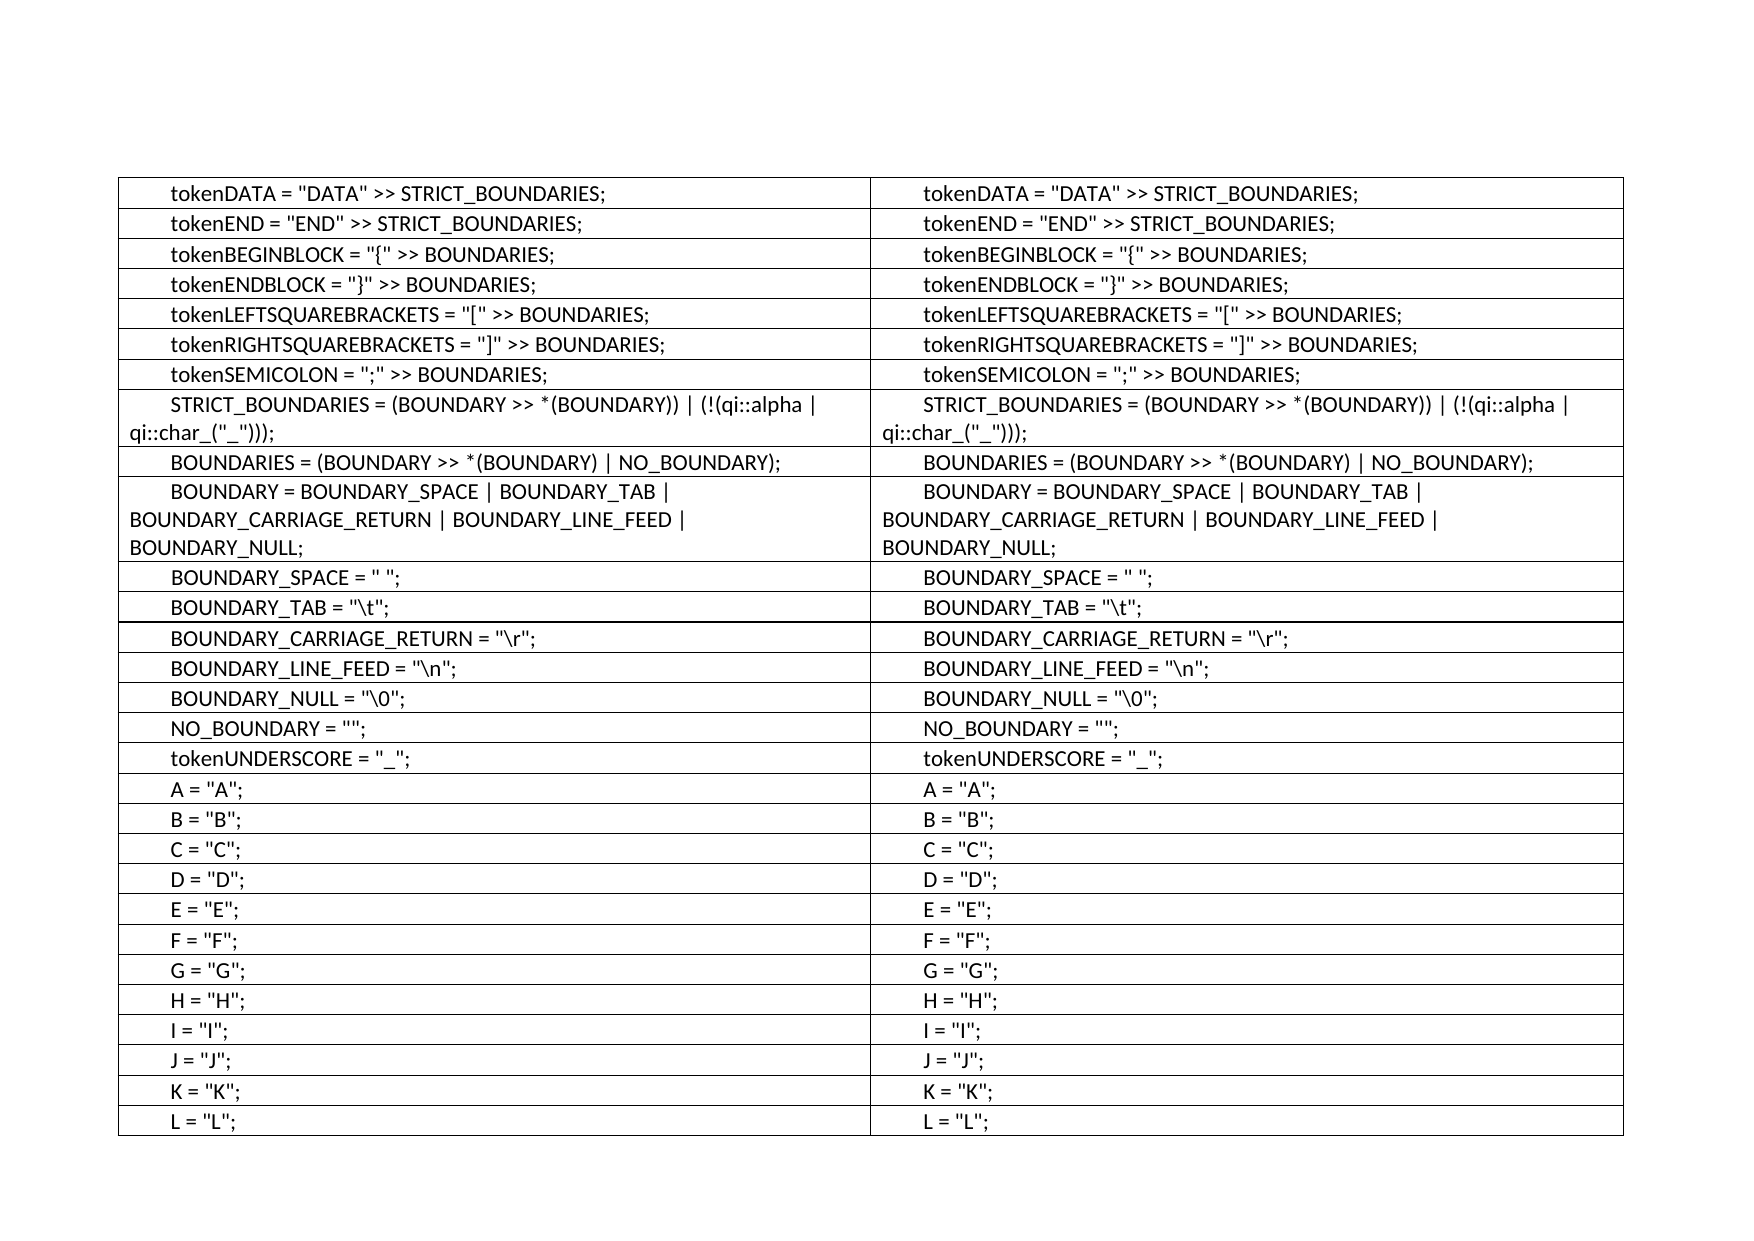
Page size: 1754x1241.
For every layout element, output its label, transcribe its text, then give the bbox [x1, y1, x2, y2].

table_cell tokenENDBLOCK = "}" >> BOUNDARIES; [871, 269, 1623, 298]
table_cell BOUNDARY_SPACE = " "; [119, 562, 870, 591]
table_cell B = "B"; [119, 804, 870, 833]
table_cell NO_BOUNDARY = ""; [871, 713, 1623, 742]
table_cell BOUNDARY = BOUNDARY_SPACE | BOUNDARY_TAB | BOUNDARY_CARRIAGE_RETURN | BOUNDARY_LINE_FEED | BOUNDARY_NULL; [871, 477, 1623, 561]
table_cell tokenRIGHTSQUAREBRACKETS = "]" >> BOUNDARIES; [119, 329, 870, 358]
table_cell tokenRIGHTSQUAREBRACKETS = "]" >> BOUNDARIES; [871, 329, 1623, 358]
table_cell BOUNDARY_TAB = "\t"; [119, 592, 870, 621]
table_cell BOUNDARIES = (BOUNDARY >> *(BOUNDARY) | NO_BOUNDARY); [119, 447, 870, 476]
table_cell BOUNDARY_SPACE = " "; [871, 562, 1623, 591]
table_cell F = "F"; [119, 925, 870, 954]
table_cell BOUNDARY_CARRIAGE_RETURN = "\r"; [119, 623, 870, 652]
table_cell H = "H"; [119, 985, 870, 1014]
table_cell BOUNDARY_NULL = "\0"; [871, 683, 1623, 712]
table_cell G = "G"; [871, 955, 1623, 984]
table_cell tokenUNDERSCORE = "_"; [871, 743, 1623, 772]
table_cell tokenEND = "END" >> STRICT_BOUNDARIES; [871, 209, 1623, 238]
table_cell B = "B"; [871, 804, 1623, 833]
table_cell tokenLEFTSQUAREBRACKETS = "[" >> BOUNDARIES; [871, 299, 1623, 328]
table_cell tokenENDBLOCK = "}" >> BOUNDARIES; [119, 269, 870, 298]
table_cell tokenLEFTSQUAREBRACKETS = "[" >> BOUNDARIES; [119, 299, 870, 328]
table_cell BOUNDARY_CARRIAGE_RETURN = "\r"; [871, 623, 1623, 652]
table_cell K = "K"; [871, 1076, 1623, 1105]
table_cell F = "F"; [871, 925, 1623, 954]
table_cell C = "C"; [119, 834, 870, 863]
table_cell G = "G"; [119, 955, 870, 984]
table_cell STRICT_BOUNDARIES = (BOUNDARY >> *(BOUNDARY)) | (!(qi::alpha | qi::char_("_"))); [871, 390, 1623, 446]
table_cell J = "J"; [871, 1045, 1623, 1074]
table_cell J = "J"; [119, 1045, 870, 1074]
table_cell K = "K"; [119, 1076, 870, 1105]
table_cell D = "D"; [119, 864, 870, 893]
table_cell tokenSEMICOLON = ";" >> BOUNDARIES; [871, 360, 1623, 389]
table_cell tokenBEGINBLOCK = "{" >> BOUNDARIES; [119, 239, 870, 268]
table_cell I = "I"; [119, 1015, 870, 1044]
table_cell tokenSEMICOLON = ";" >> BOUNDARIES; [119, 360, 870, 389]
table_cell tokenEND = "END" >> STRICT_BOUNDARIES; [119, 209, 870, 238]
table_cell E = "E"; [119, 894, 870, 923]
table_cell BOUNDARY_TAB = "\t"; [871, 592, 1623, 621]
table_cell H = "H"; [871, 985, 1623, 1014]
table_cell BOUNDARY_NULL = "\0"; [119, 683, 870, 712]
table_cell E = "E"; [871, 894, 1623, 923]
table_cell BOUNDARY = BOUNDARY_SPACE | BOUNDARY_TAB | BOUNDARY_CARRIAGE_RETURN | BOUNDARY_LINE_FEED | BOUNDARY_NULL; [119, 477, 870, 561]
table_cell L = "L"; [871, 1106, 1623, 1135]
table_cell BOUNDARIES = (BOUNDARY >> *(BOUNDARY) | NO_BOUNDARY); [871, 447, 1623, 476]
table_cell tokenDATA = "DATA" >> STRICT_BOUNDARIES; [871, 178, 1623, 207]
table_cell I = "I"; [871, 1015, 1623, 1044]
table_cell L = "L"; [119, 1106, 870, 1135]
table_cell D = "D"; [871, 864, 1623, 893]
table_cell NO_BOUNDARY = ""; [119, 713, 870, 742]
table_cell C = "C"; [871, 834, 1623, 863]
table_cell STRICT_BOUNDARIES = (BOUNDARY >> *(BOUNDARY)) | (!(qi::alpha | qi::char_("_"))); [119, 390, 870, 446]
table_cell BOUNDARY_LINE_FEED = "\n"; [119, 653, 870, 682]
table_cell BOUNDARY_LINE_FEED = "\n"; [871, 653, 1623, 682]
table_cell A = "A"; [119, 774, 870, 803]
table_cell A = "A"; [871, 774, 1623, 803]
table_cell tokenUNDERSCORE = "_"; [119, 743, 870, 772]
table_cell tokenBEGINBLOCK = "{" >> BOUNDARIES; [871, 239, 1623, 268]
table_cell tokenDATA = "DATA" >> STRICT_BOUNDARIES; [119, 178, 870, 207]
